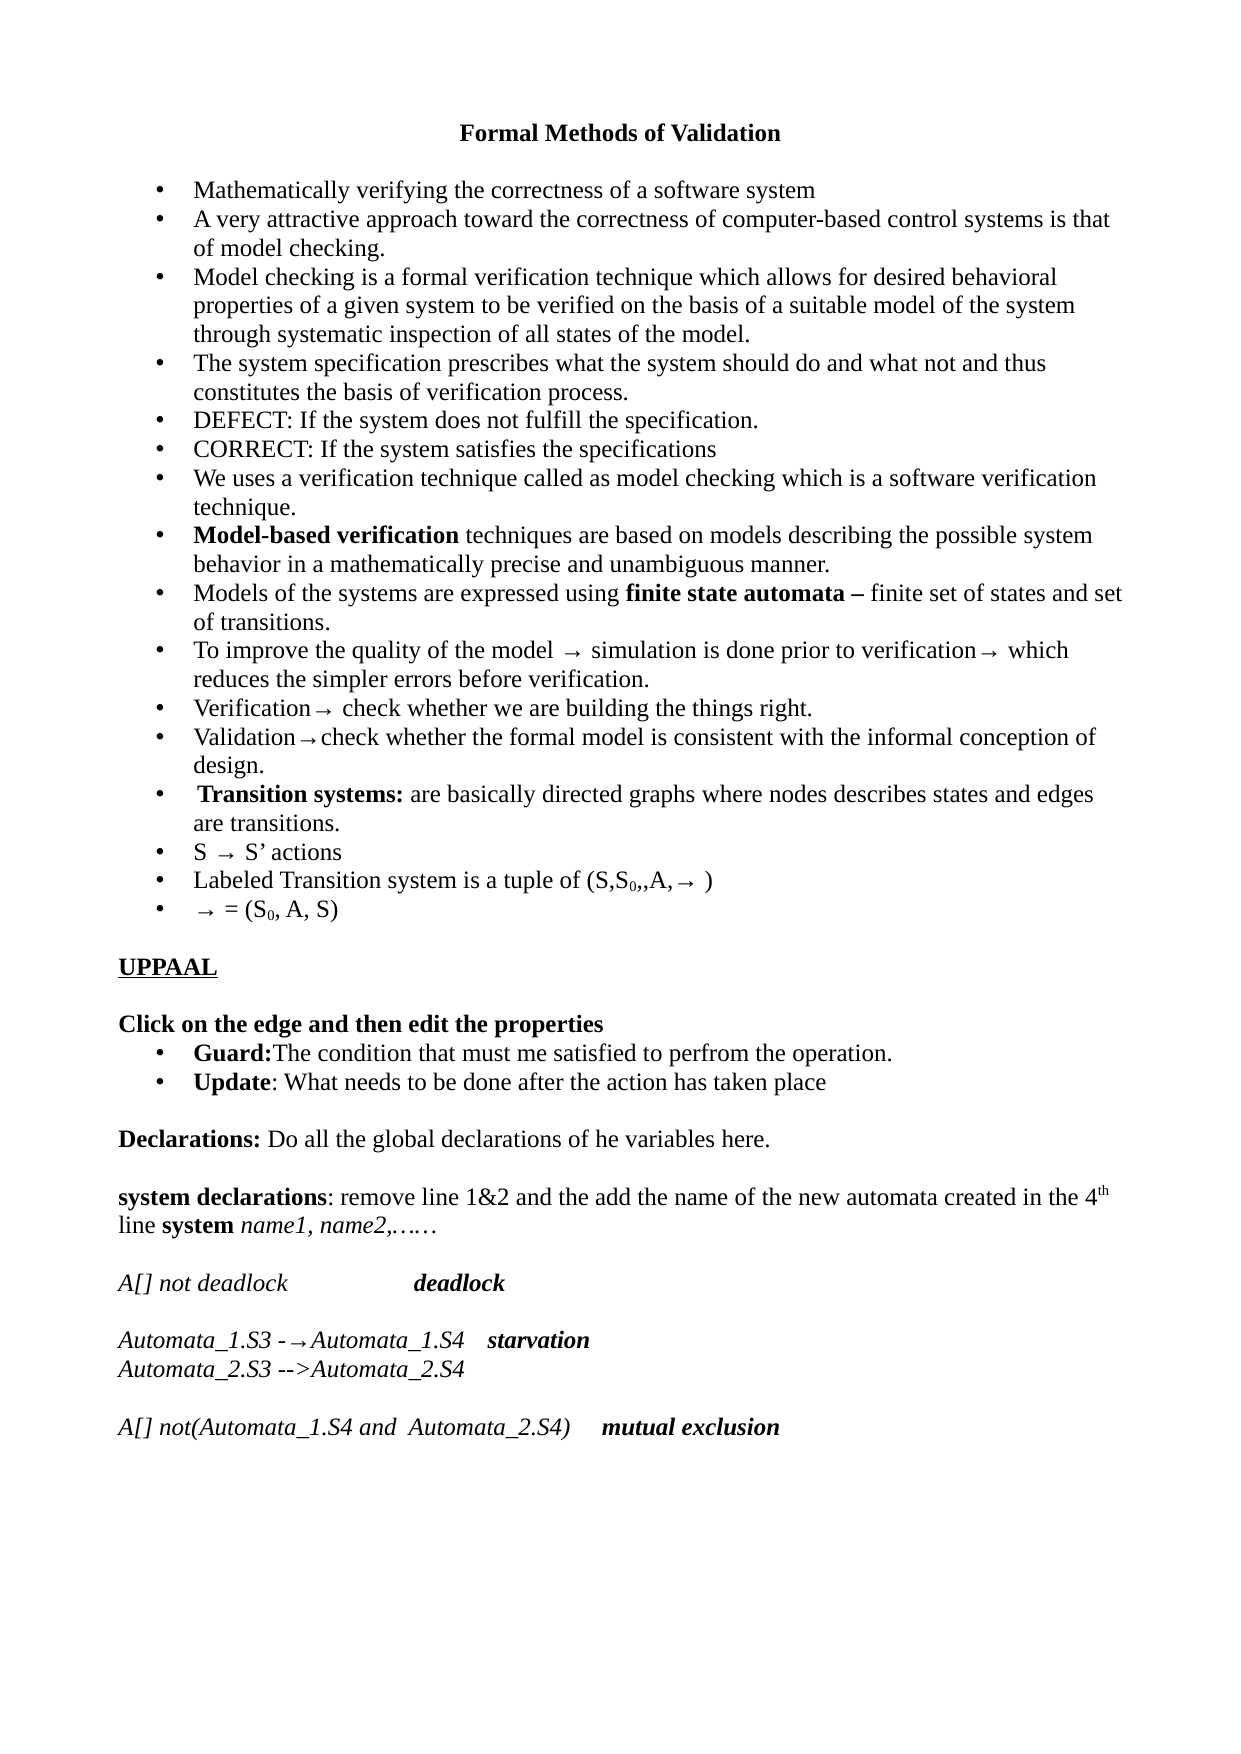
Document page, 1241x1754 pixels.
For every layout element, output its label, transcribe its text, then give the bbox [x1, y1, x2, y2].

list Update: What needs to be done after the action has taken place [156, 1067, 1122, 1096]
list CORRECT: If the system satisfies the specifications [156, 434, 1122, 463]
list → = (S0, A, S) [156, 894, 1122, 923]
list DEFECT: If the system does not fulfill the specification. [156, 406, 1122, 434]
list Guard:The condition that must me satisfied to perfrom the operation. [156, 1038, 1122, 1067]
list Verification→ check whether we are building the things right. [156, 693, 1122, 722]
list behavior in a mathematically precise and unambiguous manner. [156, 549, 1122, 578]
text A[] not(Automata_1.S4 and Automata_2.S4) mutual exclusion [118, 1412, 1122, 1441]
text system declarations: remove line 1&2 and the add the name of the new automata created in the 4th line system name1, name2,…… [118, 1182, 1122, 1239]
list A very attractive approach toward the correctness of computer-based control systems is that of model checking. [156, 204, 1122, 262]
list Mathematically verifying the correctness of a software system [156, 176, 1122, 204]
list To improve the quality of the model → simulation is done prior to verification→ which reduces the simpler errors before verification. [156, 636, 1122, 693]
list Model checking is a formal verification technique which allows for desired behavioral properties of a given system to be verified on the basis of a suitable model of the system through systematic inspection of all states of the model. [156, 262, 1122, 348]
text A[] not deadlock deadlock [118, 1268, 1122, 1297]
list We uses a verification technique called as model checking which is a software verification technique. [156, 463, 1122, 521]
list The system specification prescribes what the system should do and what not and thus constitutes the basis of verification process. [156, 348, 1122, 406]
text Declarations: Do all the global declarations of he variables here. [118, 1124, 1122, 1153]
text Formal Methods of Validation [118, 118, 1122, 147]
list Models of the systems are expressed using finite state automata – finite set of states and set of transitions. [156, 578, 1122, 636]
text Click on the edge and then edit the properties [118, 1009, 1122, 1038]
list Validation→check whether the formal model is consistent with the informal conception of design. [156, 722, 1122, 779]
list S → S’ actions [156, 837, 1122, 866]
list Model-based verification techniques are based on models describing the possible system [156, 521, 1122, 549]
text UPPAAL [118, 952, 1122, 981]
list Transition systems: are basically directed graphs where nodes describes states and edges are transitions. [156, 779, 1122, 837]
list Labeled Transition system is a tuple of (S,S0,,A,→ ) [156, 866, 1122, 894]
text Automata_1.S3 -→Automata_1.S4 starvation [118, 1326, 1122, 1354]
text Automata_2.S3 -->Automata_2.S4 [118, 1354, 1122, 1383]
